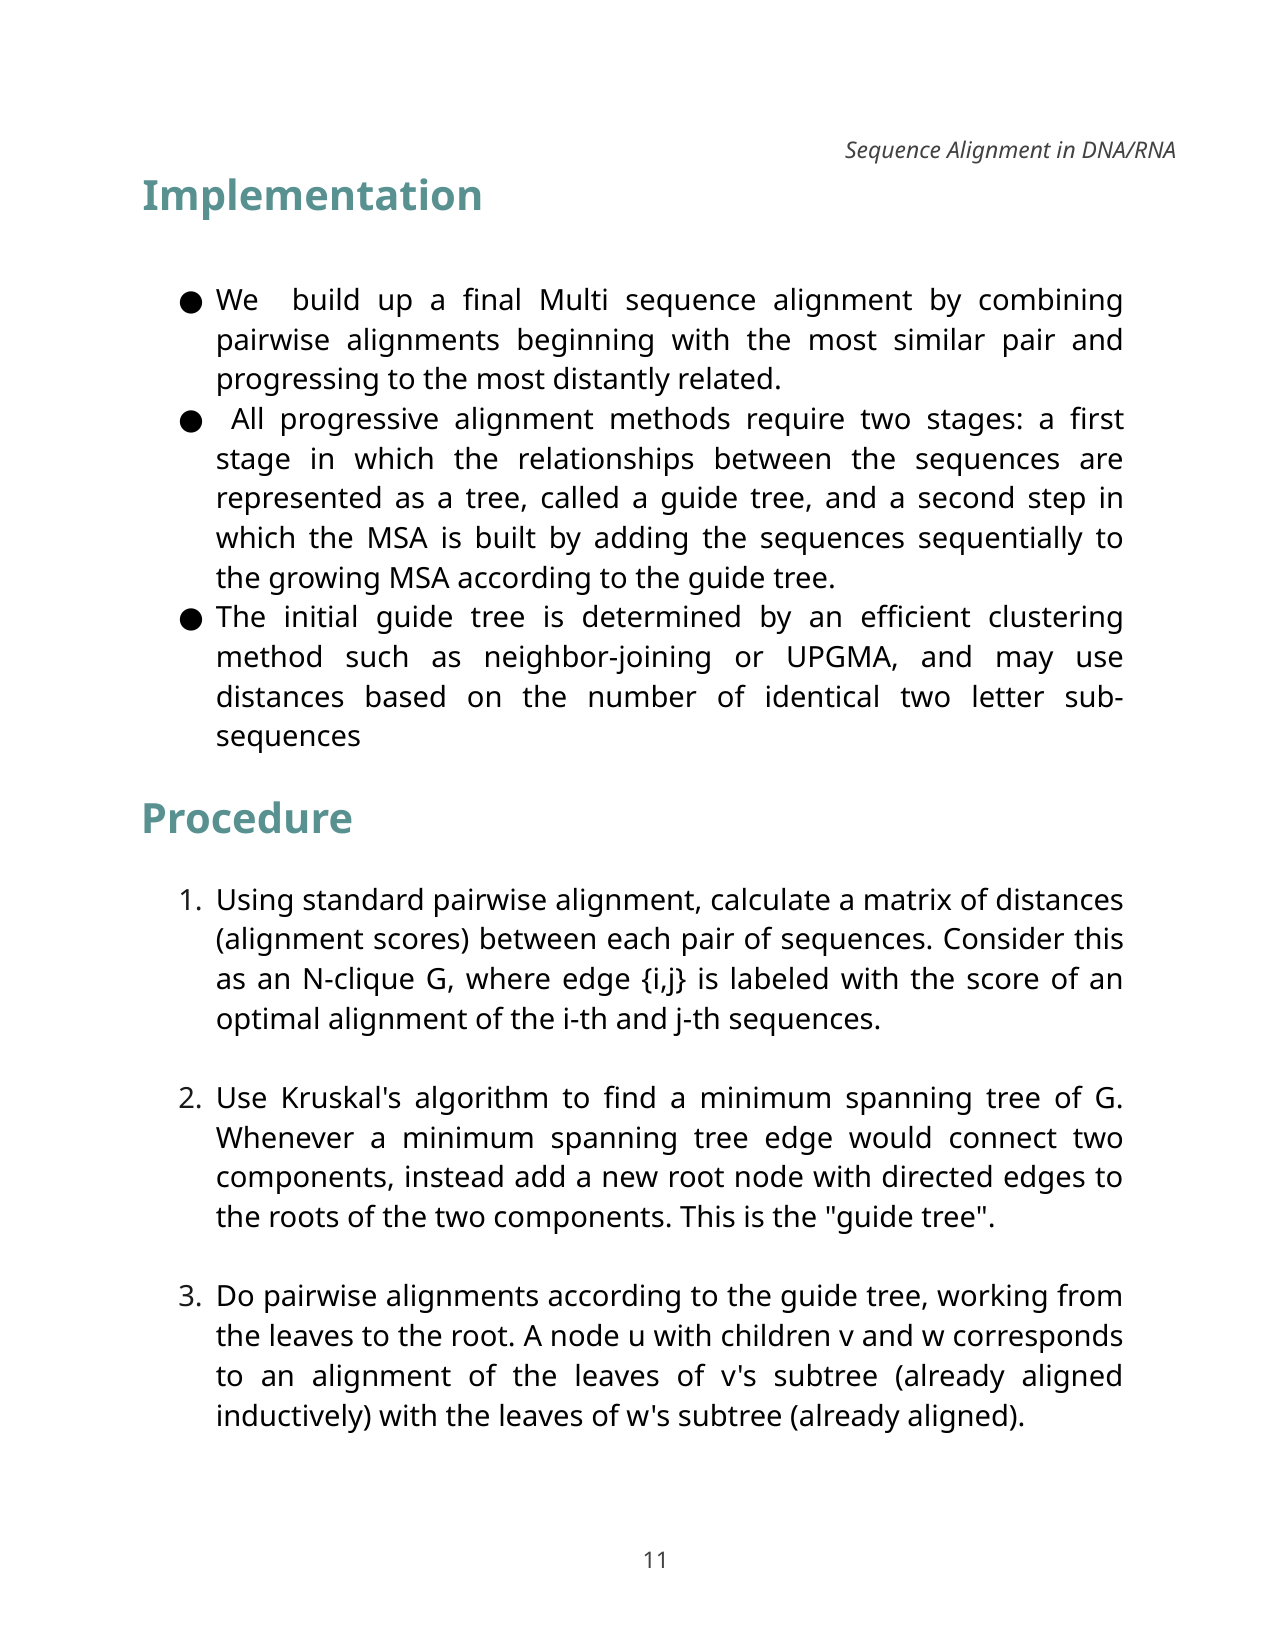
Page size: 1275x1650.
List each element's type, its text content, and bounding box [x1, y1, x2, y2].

list The initial guide tree is determined by an efficient clustering method such as neighbor-joining or UPGMA, and may use distances based on the number of identical two letter sub-sequences [178, 597, 1125, 755]
subtitle Procedure [141, 789, 1125, 846]
list Do pairwise alignments according to the guide tree, working from the leaves to the root. A node u with children v and w corresponds to an alignment of the leaves of v's subtree (already aligned inductively) with the leaves of w's subtree (already aligned). [178, 1276, 1125, 1434]
list All progressive alignment methods require two stages: a first stage in which the relationships between the sequences are represented as a tree, called a guide tree, and a second step in which the MSA is built by adding the sequences sequentially to the growing MSA according to the guide tree. [178, 398, 1125, 597]
list Using standard pairwise alignment, calculate a matrix of distances (alignment scores) between each pair of sequences. Consider this as an N-clique G, where edge {i,j} is labeled with the score of an optimal alignment of the i-th and j-th sequences. [178, 879, 1125, 1038]
subtitle Implementation [142, 166, 1176, 222]
list Use Kruskal's algorithm to find a minimum spanning tree of G. Whenever a minimum spanning tree edge would connect two components, instead add a new root node with directed edges to the roots of the two components. This is the "guide tree". [178, 1077, 1125, 1236]
list We build up a final Multi sequence alignment by combining pairwise alignments beginning with the most similar pair and progressing to the most distantly related. [178, 279, 1125, 398]
